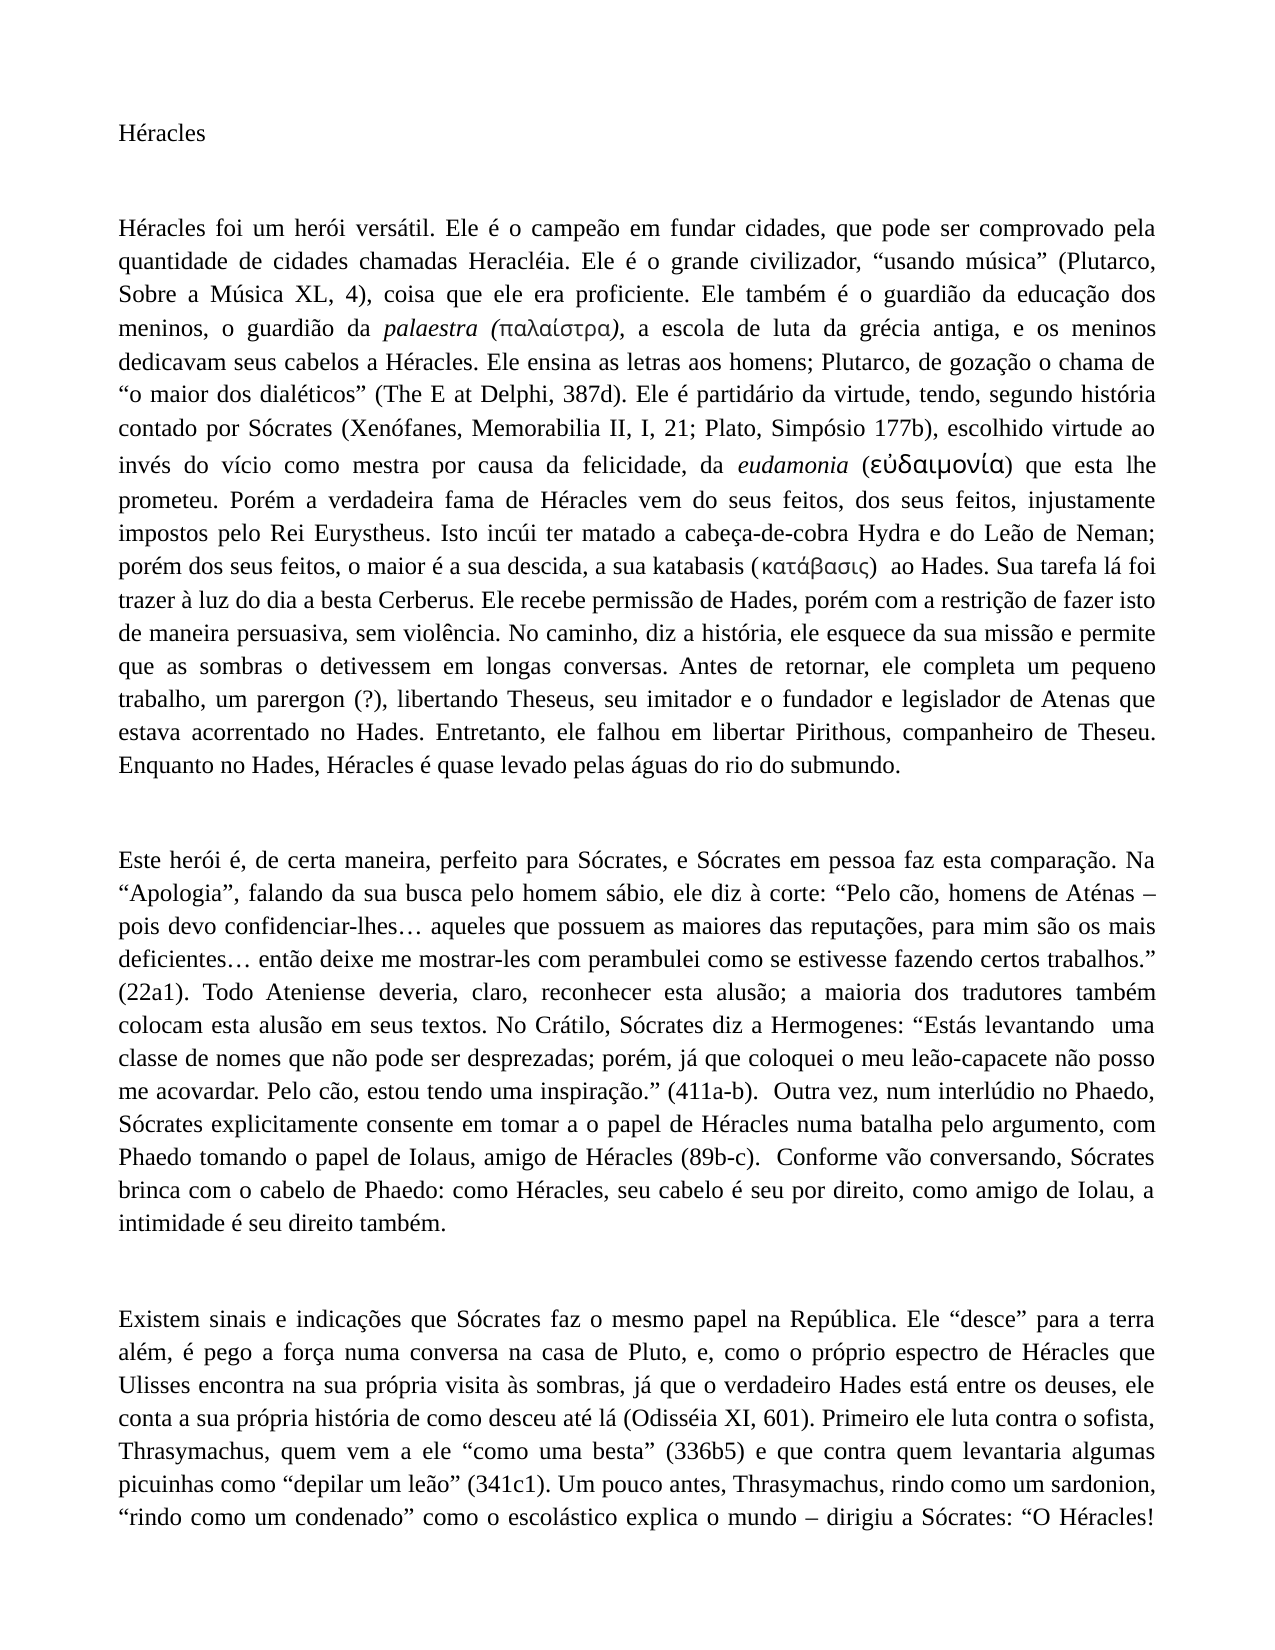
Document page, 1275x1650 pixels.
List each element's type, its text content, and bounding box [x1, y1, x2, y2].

text Héracles foi um herói versátil. Ele é o campeão em fundar cidades, que pode ser comprovado pela quantidade de cidades chamadas Heracléia. Ele é o grande civilizador, “usando música” (Plutarco, Sobre a Música XL, 4), coisa que ele era proficiente. Ele também é o guardião da educação dos meninos, o guardião da palaestra (παλαίστρα), a escola de luta da grécia antiga, e os meninos dedicavam seus cabelos a Héracles. Ele ensina as letras aos homens; Plutarco, de gozação o chama de “o maior dos dialéticos” (The E at Delphi, 387d). Ele é partidário da virtude, tendo, segundo história contado por Sócrates (Xenófanes, Memorabilia II, I, 21; Plato, Simpósio 177b), escolhido virtude ao invés do vício como mestra por causa da felicidade, da eudamonia (εὐδαιμονία) que esta lhe prometeu. Porém a verdadeira fama de Héracles vem do seus feitos, dos seus feitos, injustamente impostos pelo Rei Eurystheus. Isto incúi ter matado a cabeça-de-cobra Hydra e do Leão de Neman; porém dos seus feitos, o maior é a sua descida, a sua katabasis (κατάβασις) ao Hades. Sua tarefa lá foi trazer à luz do dia a besta Cerberus. Ele recebe permissão de Hades, porém com a restrição de fazer isto de maneira persuasiva, sem violência. No caminho, diz a história, ele esquece da sua missão e permite que as sombras o detivessem em longas conversas. Antes de retornar, ele completa um pequeno trabalho, um parergon (?), libertando Theseus, seu imitador e o fundador e legislador de Atenas que estava acorrentado no Hades. Entretanto, ele falhou em libertar Pirithous, companheiro de Theseu. Enquanto no Hades, Héracles é quase levado pelas águas do rio do submundo. [118, 213, 1157, 779]
text Héracles [118, 118, 1157, 147]
text Este herói é, de certa maneira, perfeito para Sócrates, e Sócrates em pessoa faz esta comparação. Na “Apologia”, falando da sua busca pelo homem sábio, ele diz à corte: “Pelo cão, homens de Aténas – pois devo confidenciar-lhes… aqueles que possuem as maiores das reputações, para mim são os mais deficientes… então deixe me mostrar-les com perambulei como se estivesse fazendo certos trabalhos.” (22a1). Todo Ateniense deveria, claro, reconhecer esta alusão; a maioria dos tradutores também colocam esta alusão em seus textos. No Crátilo, Sócrates diz a Hermogenes: “Estás levantando uma classe de nomes que não pode ser desprezadas; porém, já que coloquei o meu leão-capacete não posso me acovardar. Pelo cão, estou tendo uma inspiração.” (411a-b). Outra vez, num interlúdio no Phaedo, Sócrates explicitamente consente em tomar a o papel de Héracles numa batalha pelo argumento, com Phaedo tomando o papel de Iolaus, amigo de Héracles (89b-c). Conforme vão conversando, Sócrates brinca com o cabelo de Phaedo: como Héracles, seu cabelo é seu por direito, como amigo de Iolau, a intimidade é seu direito também. [118, 845, 1157, 1237]
text Existem sinais e indicações que Sócrates faz o mesmo papel na República. Ele “desce” para a terra além, é pego a força numa conversa na casa de Pluto, e, como o próprio espectro de Héracles que Ulisses encontra na sua própria visita às sombras, já que o verdadeiro Hades está entre os deuses, ele conta a sua própria história de como desceu até lá (Odisséia XI, 601). Primeiro ele luta contra o sofista, Thrasymachus, quem vem a ele “como uma besta” (336b5) e que contra quem levantaria algumas picuinhas como “depilar um leão” (341c1). Um pouco antes, Thrasymachus, rindo como um sardonion, “rindo como um condenado” como o escolástico explica o mundo – dirigiu a Sócrates: “O Héracles! [118, 1304, 1157, 1531]
